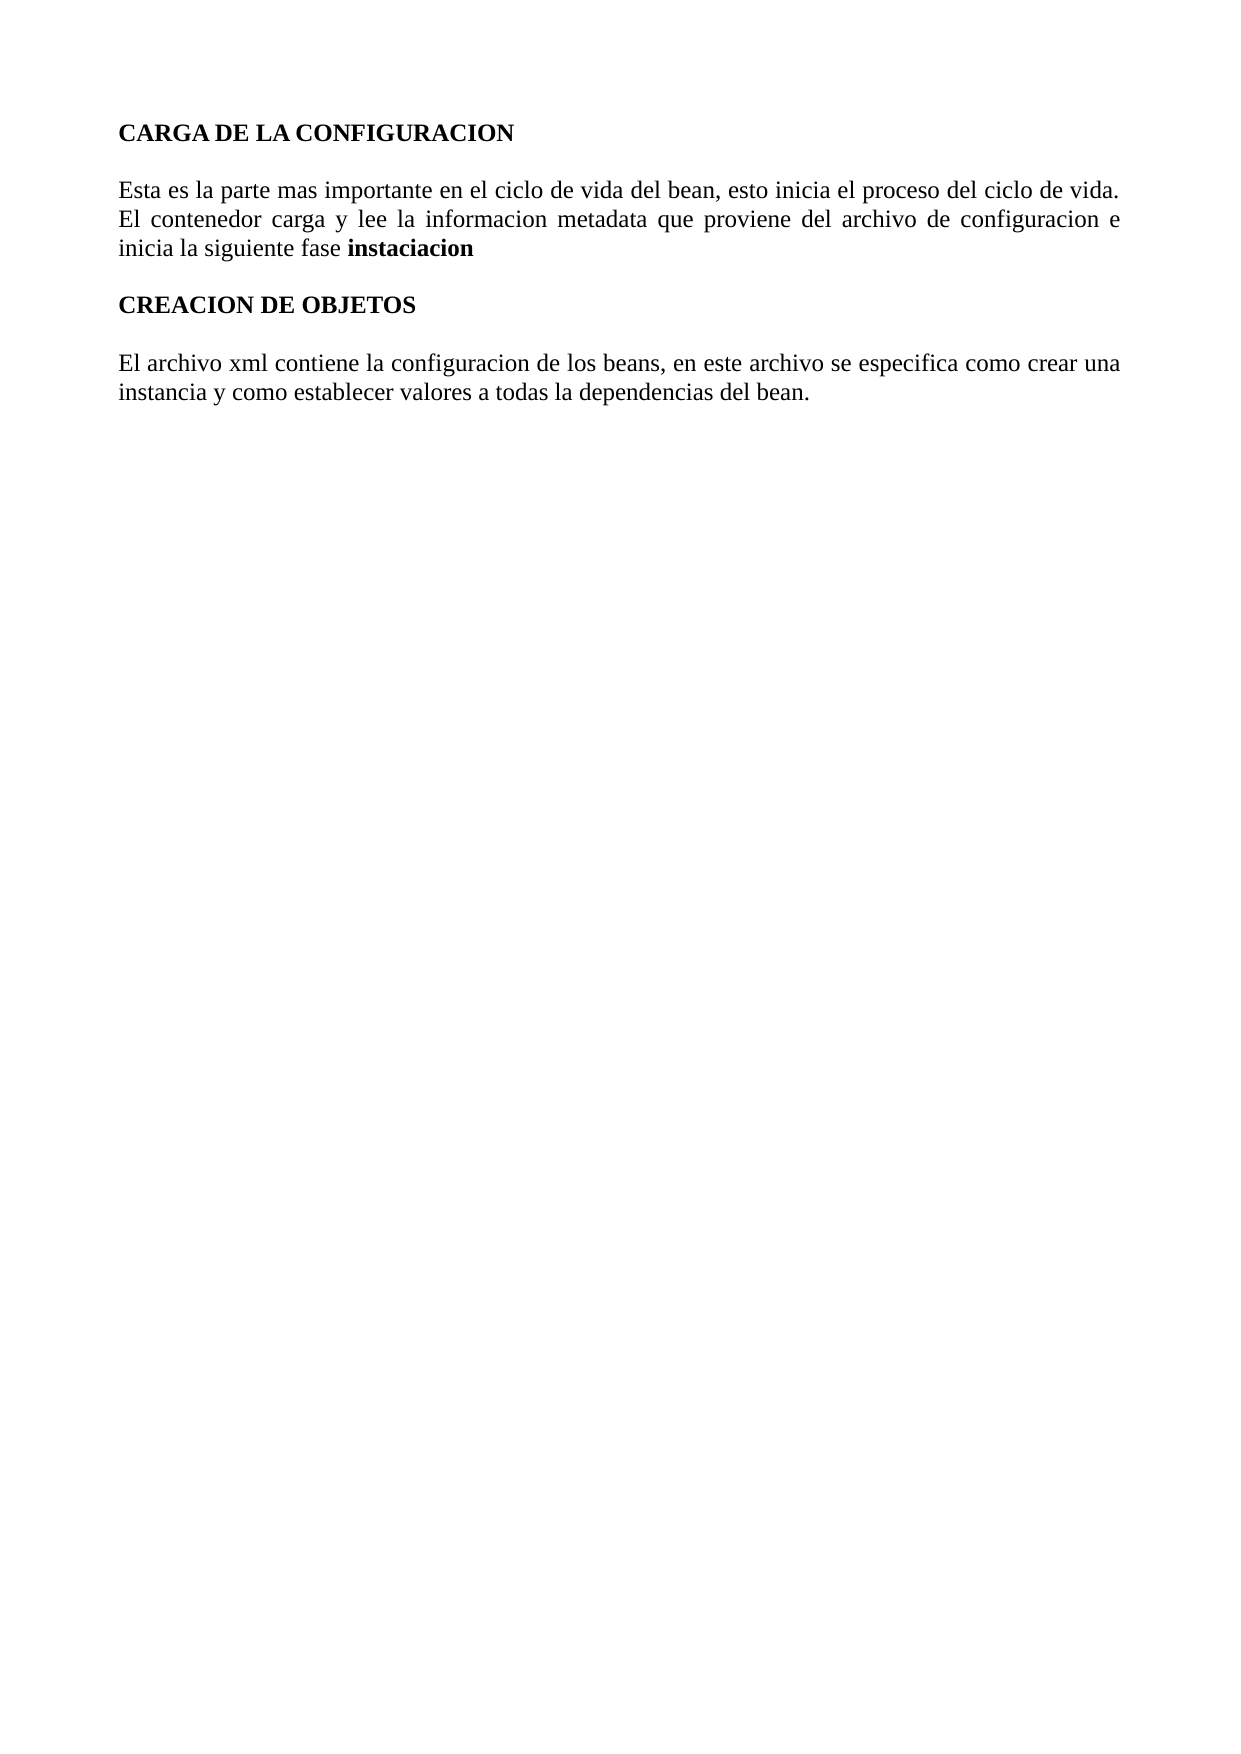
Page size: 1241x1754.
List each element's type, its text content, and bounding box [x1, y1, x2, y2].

text El archivo xml contiene la configuracion de los beans, en este archivo se especifica como crear una instancia y como establecer valores a todas la dependencias del bean. [118, 348, 1122, 406]
text Esta es la parte mas importante en el ciclo de vida del bean, esto inicia el proceso del ciclo de vida. El contenedor carga y lee la informacion metadata que proviene del archivo de configuracion e inicia la siguiente fase instaciacion [118, 176, 1122, 262]
text CARGA DE LA CONFIGURACION [118, 118, 1122, 147]
text CREACION DE OBJETOS [118, 291, 1122, 319]
